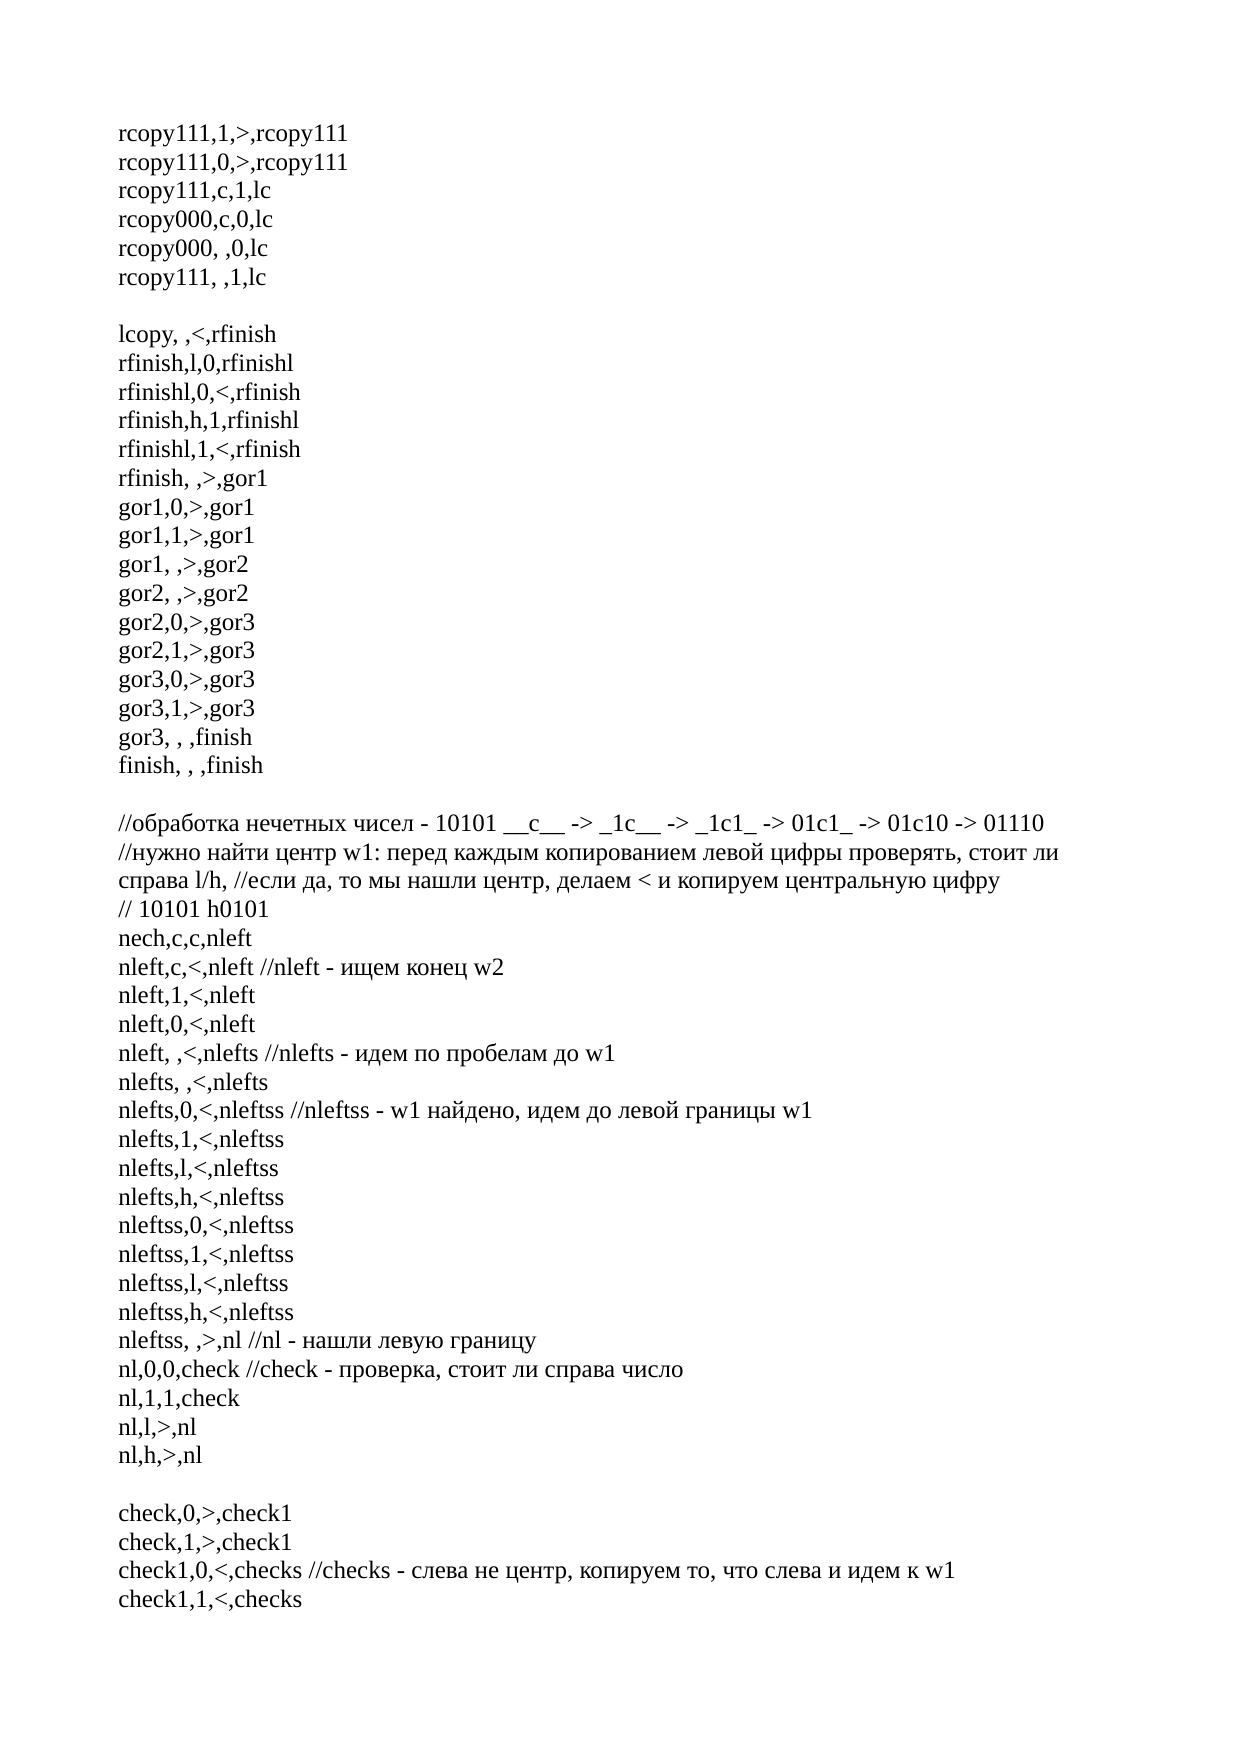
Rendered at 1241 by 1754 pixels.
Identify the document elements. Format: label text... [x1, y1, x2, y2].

text rfinish, ,>,gor1 [118, 463, 1122, 492]
text rfinishl,1,<,rfinish [118, 434, 1122, 463]
text gor1, ,>,gor2 [118, 549, 1122, 578]
text nlefts,1,<,nleftss [118, 1124, 1122, 1153]
text nlefts,l,<,nleftss [118, 1153, 1122, 1182]
text gor2,1,>,gor3 [118, 636, 1122, 664]
text nlefts, ,<,nlefts [118, 1067, 1122, 1096]
text nleftss,0,<,nleftss [118, 1211, 1122, 1239]
text gor2, ,>,gor2 [118, 578, 1122, 607]
text rcopy111,1,>,rcopy111 [118, 118, 1122, 147]
text nleftss,h,<,nleftss [118, 1297, 1122, 1326]
text rcopy111,0,>,rcopy111 [118, 147, 1122, 176]
text nlefts,h,<,nleftss [118, 1182, 1122, 1211]
text finish, , ,finish [118, 751, 1122, 779]
text nl,1,1,check [118, 1383, 1122, 1412]
text nleft,0,<,nleft [118, 1009, 1122, 1038]
text gor1,0,>,gor1 [118, 492, 1122, 521]
text nleftss,l,<,nleftss [118, 1268, 1122, 1297]
text gor3,0,>,gor3 [118, 664, 1122, 693]
text //нужно найти центр w1: перед каждым копированием левой цифры проверять, стоит ли справа l/h, //если да, то мы нашли центр, делаем < и копируем центральную цифру [118, 837, 1122, 894]
text check1,1,<,checks [118, 1584, 1122, 1613]
text nech,c,c,nleft [118, 923, 1122, 952]
text nl,h,>,nl [118, 1441, 1122, 1469]
text gor2,0,>,gor3 [118, 607, 1122, 636]
text nleftss, ,>,nl //nl - нашли левую границу [118, 1326, 1122, 1354]
text rfinish,h,1,rfinishl [118, 406, 1122, 434]
text nleft,1,<,nleft [118, 981, 1122, 1009]
text gor1,1,>,gor1 [118, 521, 1122, 549]
text rcopy111,c,1,lc [118, 176, 1122, 204]
text gor3, , ,finish [118, 722, 1122, 751]
text rfinishl,0,<,rfinish [118, 377, 1122, 406]
text check1,0,<,checks //checks - слева не центр, копируем то, что слева и идем к w1 [118, 1556, 1122, 1584]
text check,0,>,check1 [118, 1498, 1122, 1527]
text nleft, ,<,nlefts //nlefts - идем по пробелам до w1 [118, 1038, 1122, 1067]
text nlefts,0,<,nleftss //nleftss - w1 найдено, идем до левой границы w1 [118, 1096, 1122, 1124]
text nl,0,0,check //check - проверка, стоит ли справа число [118, 1354, 1122, 1383]
text nl,l,>,nl [118, 1412, 1122, 1441]
text check,1,>,check1 [118, 1527, 1122, 1556]
text nleft,c,<,nleft //nleft - ищем конец w2 [118, 952, 1122, 981]
text rcopy000,c,0,lc [118, 204, 1122, 233]
text //обработка нечетных чисел - 10101 __с__ -> _1c__ -> _1c1_ -> 01c1_ -> 01c10 -> 01110 [118, 808, 1122, 837]
text lcopy, ,<,rfinish [118, 319, 1122, 348]
text rcopy111, ,1,lc [118, 262, 1122, 291]
text rcopy000, ,0,lc [118, 233, 1122, 262]
text nleftss,1,<,nleftss [118, 1239, 1122, 1268]
text rfinish,l,0,rfinishl [118, 348, 1122, 377]
text gor3,1,>,gor3 [118, 693, 1122, 722]
text // 10101 h0101 [118, 894, 1122, 923]
